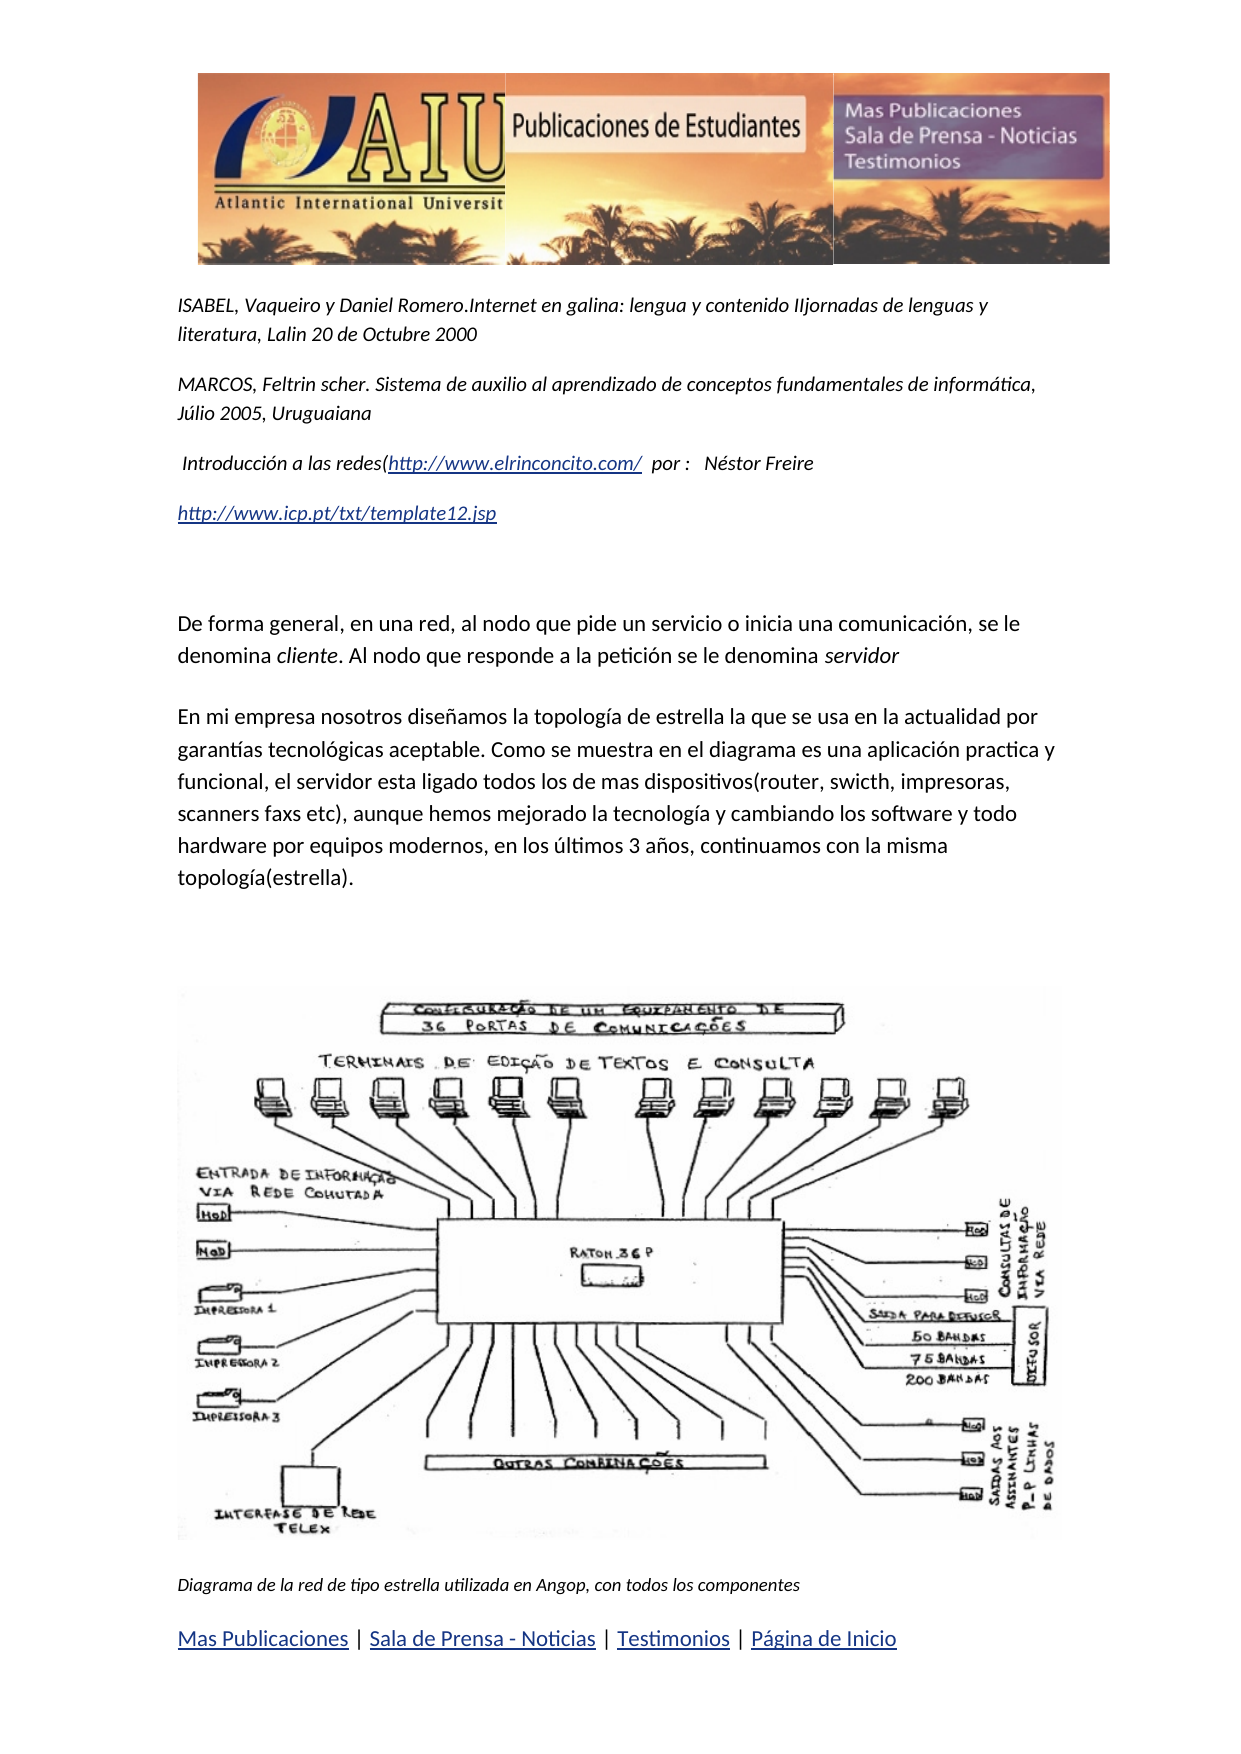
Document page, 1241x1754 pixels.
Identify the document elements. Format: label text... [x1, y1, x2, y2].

picture [177, 986, 1062, 1540]
text http://www.icp.pt/txt/template12.jsp [177, 501, 1063, 526]
text De forma general, en una red, al nodo que pide un servicio o inicia una comunicación, se le denomina cliente. Al nodo que responde a la petición se le denomina servidor [177, 609, 1063, 669]
text ISABEL, Vaqueiro y Daniel Romero.Internet en galina: lengua y contenido IIjornadas de lenguas y literatura, Lalin 20 de Octubre 2000 [177, 292, 1063, 347]
text MARCOS, Feltrin scher. Sistema de auxilio al aprendizado de conceptos fundamentales de informática, Júlio 2005, Uruguaiana [177, 371, 1063, 426]
text En mi empresa nosotros diseñamos la topología de estrella la que se usa en la actualidad por garantías tecnológicas aceptable. Como se muestra en el diagrama es una aplicación practica y funcional, el servidor esta ligado todos los de mas dispositivos(router, swicth, impresoras, scanners faxs etc), aunque hemos mejorado la tecnología y cambiando los software y todo hardware por equipos modernos, en los últimos 3 años, continuamos con la misma topología(estrella). [177, 702, 1063, 891]
text Diagrama de la red de tipo estrella utilizada en Angop, con todos los componentes [177, 1573, 1063, 1596]
picture [197, 73, 1110, 265]
text Introducción a las redes(http://www.elrinconcito.com/ por : Néstor Freire [177, 451, 1063, 476]
